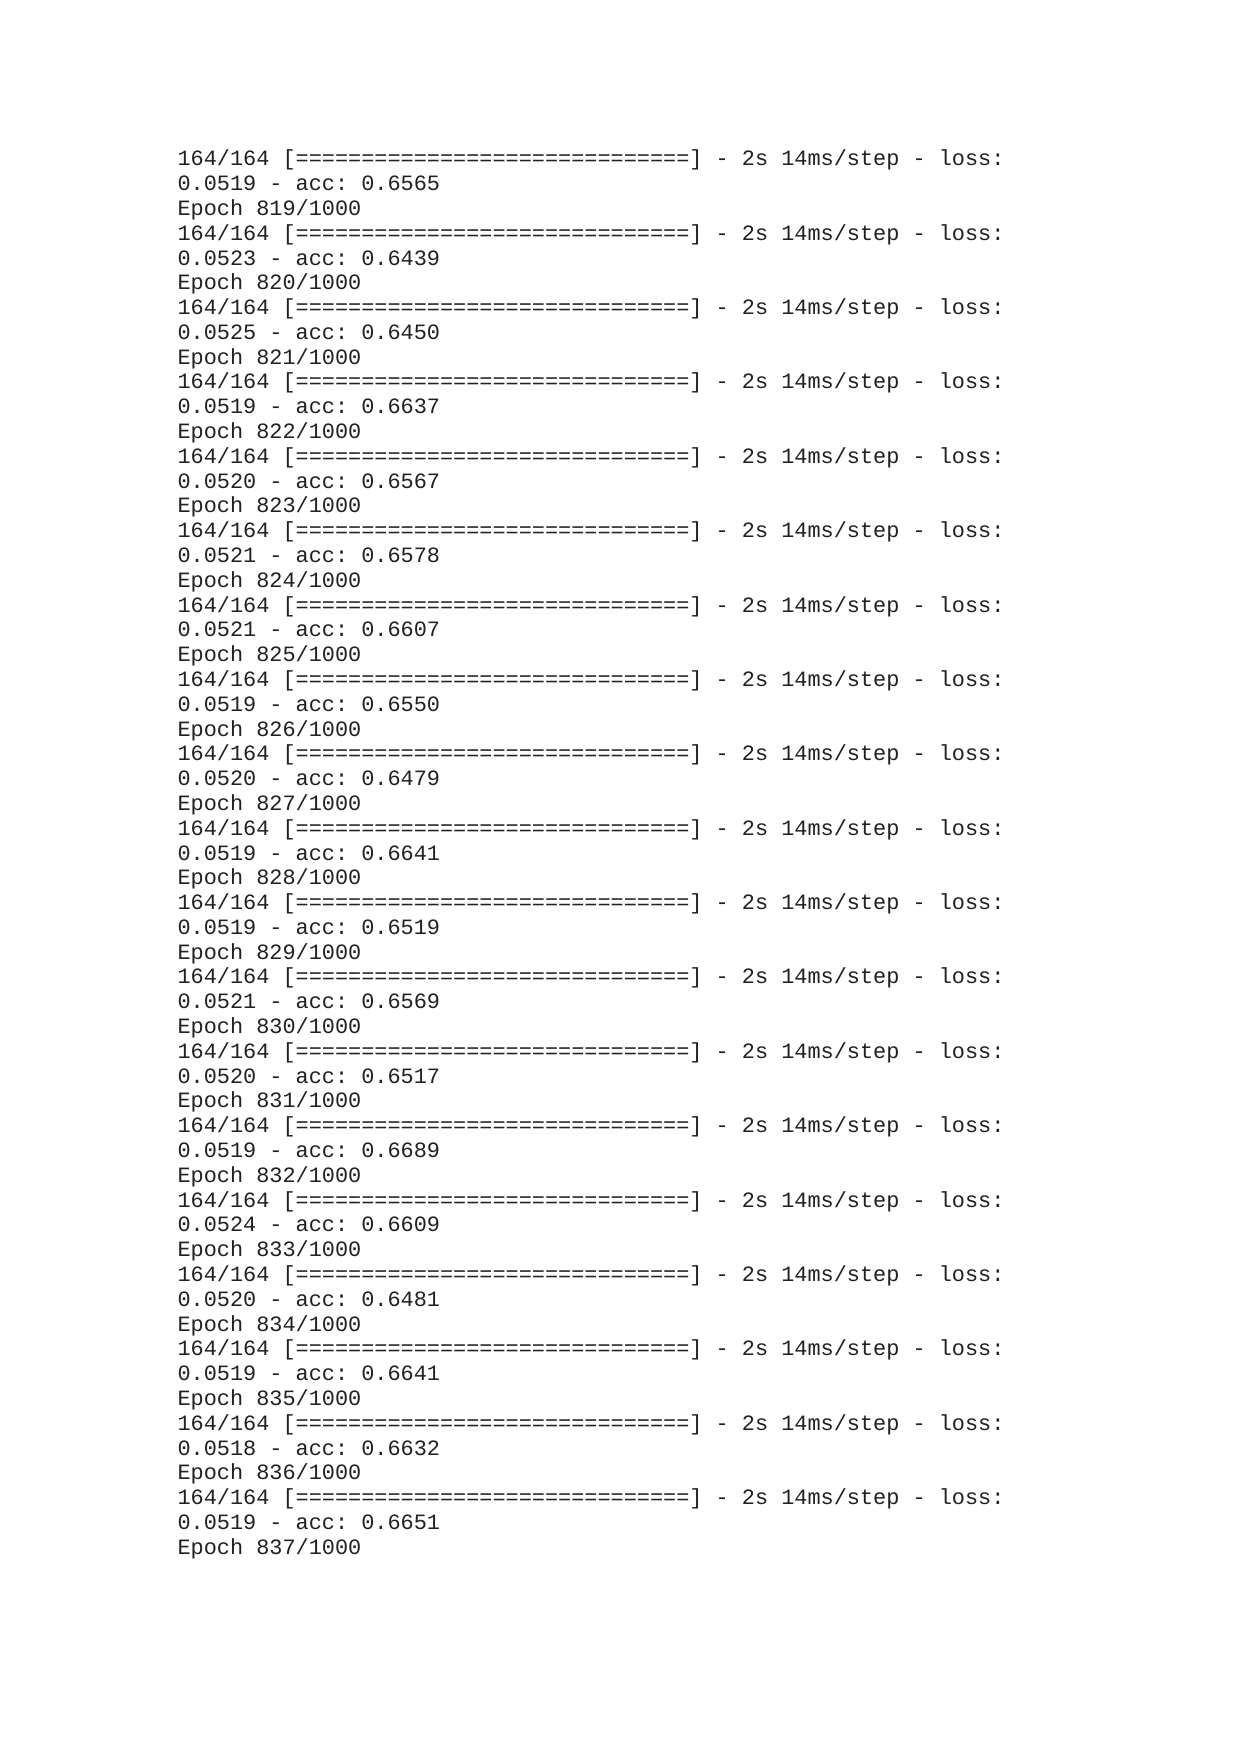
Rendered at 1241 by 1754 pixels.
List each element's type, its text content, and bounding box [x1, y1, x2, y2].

text Epoch 821/1000 [177, 346, 1063, 371]
text Epoch 819/1000 [177, 197, 1063, 222]
text 164/164 [==============================] - 2s 14ms/step - loss: 0.0519 - acc: 0.6637 [177, 371, 1063, 420]
text 164/164 [==============================] - 2s 14ms/step - loss: 0.0520 - acc: 0.6479 [177, 743, 1063, 792]
text 164/164 [==============================] - 2s 14ms/step - loss: 0.0519 - acc: 0.6641 [177, 817, 1063, 867]
text Epoch 836/1000 [177, 1462, 1063, 1486]
text Epoch 827/1000 [177, 792, 1063, 817]
text Epoch 832/1000 [177, 1164, 1063, 1189]
text 164/164 [==============================] - 2s 14ms/step - loss: 0.0520 - acc: 0.6517 [177, 1040, 1063, 1090]
text 164/164 [==============================] - 2s 14ms/step - loss: 0.0520 - acc: 0.6567 [177, 445, 1063, 495]
text 164/164 [==============================] - 2s 14ms/step - loss: 0.0520 - acc: 0.6481 [177, 1263, 1063, 1313]
text Epoch 834/1000 [177, 1313, 1063, 1338]
text Epoch 823/1000 [177, 495, 1063, 519]
text 164/164 [==============================] - 2s 14ms/step - loss: 0.0519 - acc: 0.6519 [177, 891, 1063, 941]
text 164/164 [==============================] - 2s 14ms/step - loss: 0.0519 - acc: 0.6689 [177, 1114, 1063, 1164]
text 164/164 [==============================] - 2s 14ms/step - loss: 0.0519 - acc: 0.6565 [177, 148, 1063, 197]
text Epoch 829/1000 [177, 941, 1063, 966]
text 164/164 [==============================] - 2s 14ms/step - loss: 0.0519 - acc: 0.6550 [177, 668, 1063, 718]
text 164/164 [==============================] - 2s 14ms/step - loss: 0.0523 - acc: 0.6439 [177, 222, 1063, 272]
text 164/164 [==============================] - 2s 14ms/step - loss: 0.0521 - acc: 0.6569 [177, 966, 1063, 1015]
text Epoch 837/1000 [177, 1536, 1063, 1561]
text 164/164 [==============================] - 2s 14ms/step - loss: 0.0524 - acc: 0.6609 [177, 1189, 1063, 1238]
text Epoch 826/1000 [177, 718, 1063, 743]
text Epoch 835/1000 [177, 1387, 1063, 1412]
text Epoch 825/1000 [177, 643, 1063, 668]
text 164/164 [==============================] - 2s 14ms/step - loss: 0.0521 - acc: 0.6607 [177, 594, 1063, 643]
text Epoch 830/1000 [177, 1015, 1063, 1040]
text Epoch 822/1000 [177, 420, 1063, 445]
text 164/164 [==============================] - 2s 14ms/step - loss: 0.0521 - acc: 0.6578 [177, 519, 1063, 569]
text Epoch 833/1000 [177, 1238, 1063, 1263]
text Epoch 820/1000 [177, 272, 1063, 296]
text 164/164 [==============================] - 2s 14ms/step - loss: 0.0519 - acc: 0.6641 [177, 1338, 1063, 1387]
text 164/164 [==============================] - 2s 14ms/step - loss: 0.0518 - acc: 0.6632 [177, 1412, 1063, 1462]
text 164/164 [==============================] - 2s 14ms/step - loss: 0.0519 - acc: 0.6651 [177, 1486, 1063, 1536]
text Epoch 831/1000 [177, 1090, 1063, 1114]
text 164/164 [==============================] - 2s 14ms/step - loss: 0.0525 - acc: 0.6450 [177, 296, 1063, 346]
text Epoch 828/1000 [177, 867, 1063, 891]
text Epoch 824/1000 [177, 569, 1063, 594]
